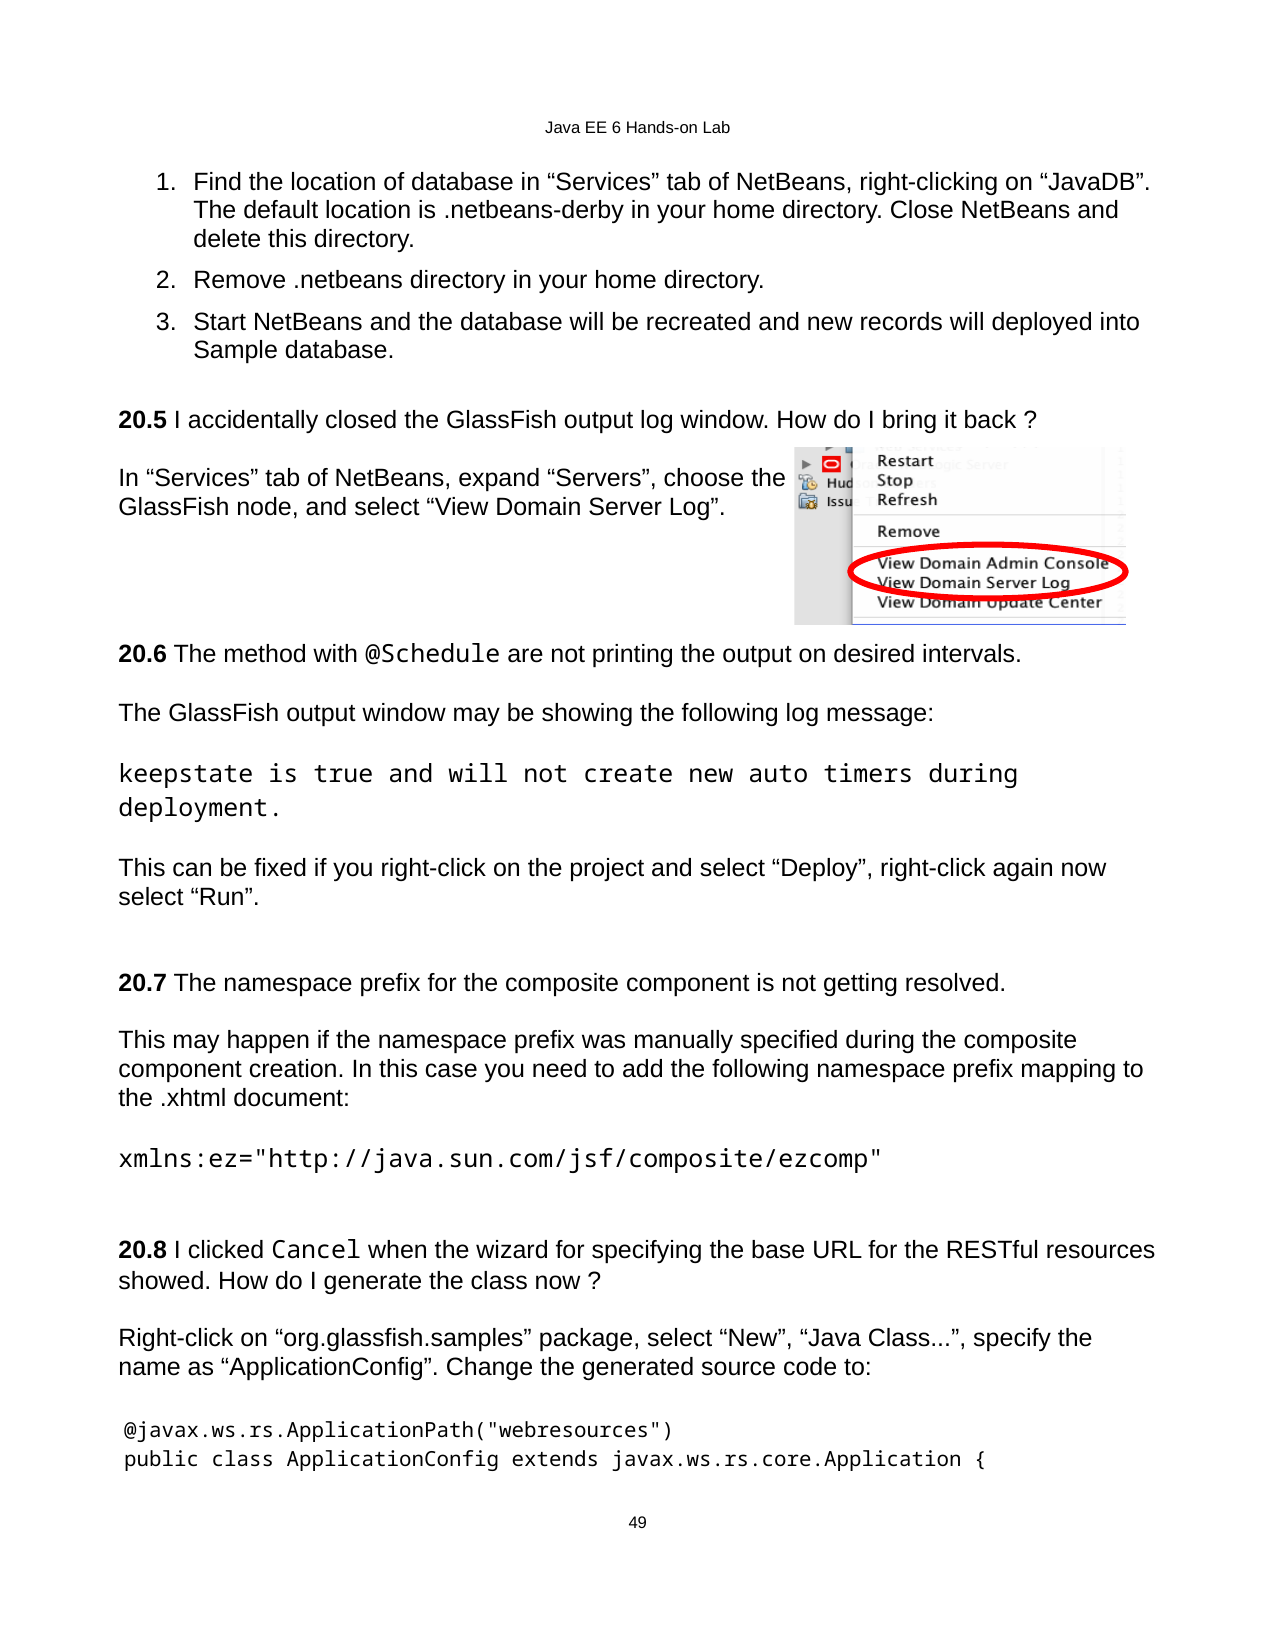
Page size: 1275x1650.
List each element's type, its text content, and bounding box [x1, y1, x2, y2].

picture [854, 548, 1122, 595]
table_header @javax.ws.rs.ApplicationPath("webresources") public class ApplicationConfig extends javax.ws.rs.core.Application { [118, 1410, 1157, 1478]
text 20.5 I accidentally closed the GlassFish output log window. How do I bring it back ? [118, 406, 1157, 434]
text 20.8 I clicked Cancel when the wizard for specifying the base URL for the RESTful resources showed. How do I generate the class now ? Right-click on “org.glassfish.samples” package, select “New”, “Java Class...”, specify the name as “ApplicationConfig”. Change the generated source code to: [118, 1232, 1157, 1409]
text The GlassFish output window may be showing the following log message: keepstate is true and will not create new auto timers during deployment. [118, 698, 1157, 824]
text This may happen if the namespace prefix was manually specified during the composite component creation. In this case you need to add the following namespace prefix mapping to the .xhtml document: xmlns:ez="http://java.sun.com/jsf/composite/ezcomp" [118, 996, 1157, 1232]
picture [794, 447, 1126, 625]
list Remove .netbeans directory in your home directory. [156, 266, 1157, 294]
list Start NetBeans and the database will be recreated and new records will deployed into Sample database. [156, 307, 1157, 364]
text 20.7 The namespace prefix for the composite component is not getting resolved. [118, 968, 1157, 996]
text In “Services” tab of NetBeans, expand “Servers”, choose the GlassFish node, and select “View Domain Server Log”. [118, 463, 794, 521]
text 20.6 The method with @Schedule are not printing the output on desired intervals. [118, 636, 1157, 669]
text This can be fixed if you right-click on the project and select “Deploy”, right-click again now select “Run”. [118, 853, 1157, 939]
list Find the location of database in “Services” tab of NetBeans, right-clicking on “JavaDB”. The default location is .netbeans-derby in your home directory. Close NetBeans and delete this directory. [156, 167, 1157, 253]
